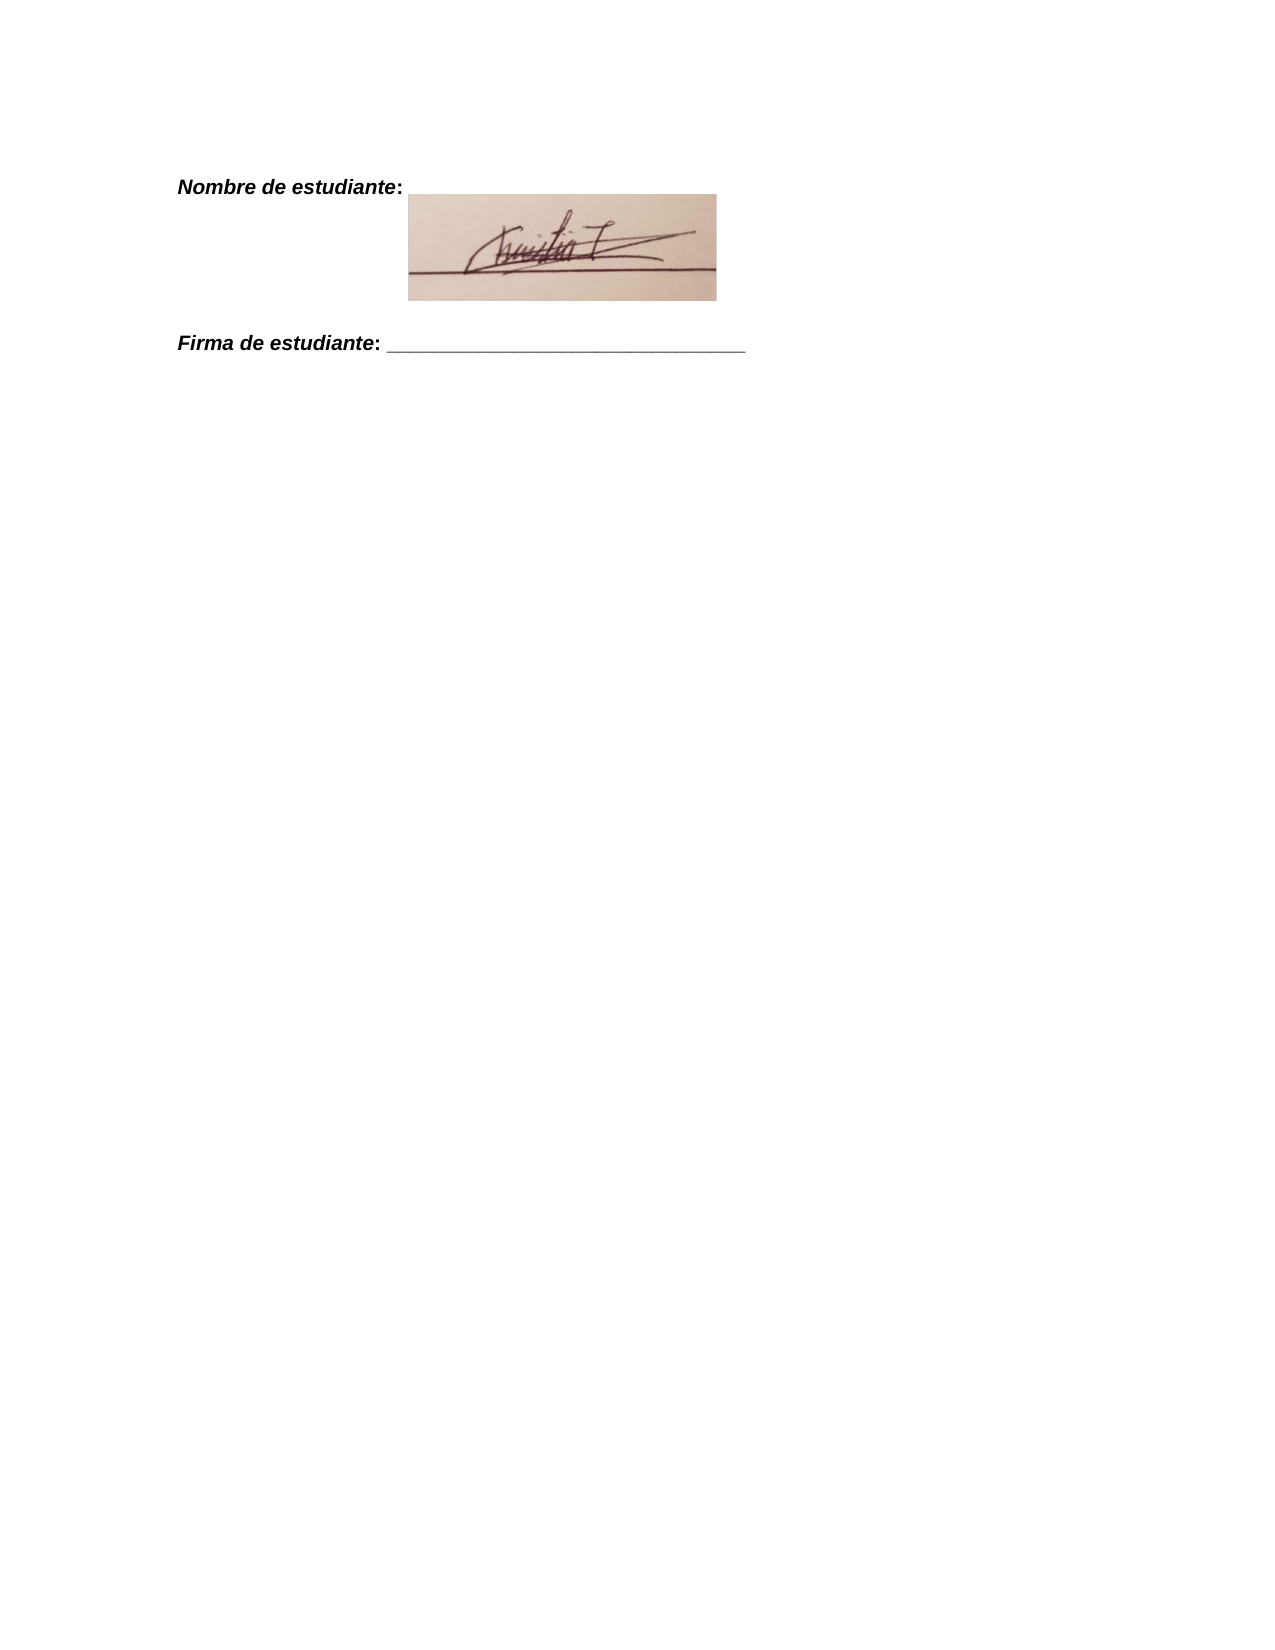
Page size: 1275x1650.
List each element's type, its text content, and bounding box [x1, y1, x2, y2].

text Nombre de estudiante: [177, 175, 1098, 300]
text Firma de estudiante: _______________________________ [177, 331, 1098, 355]
